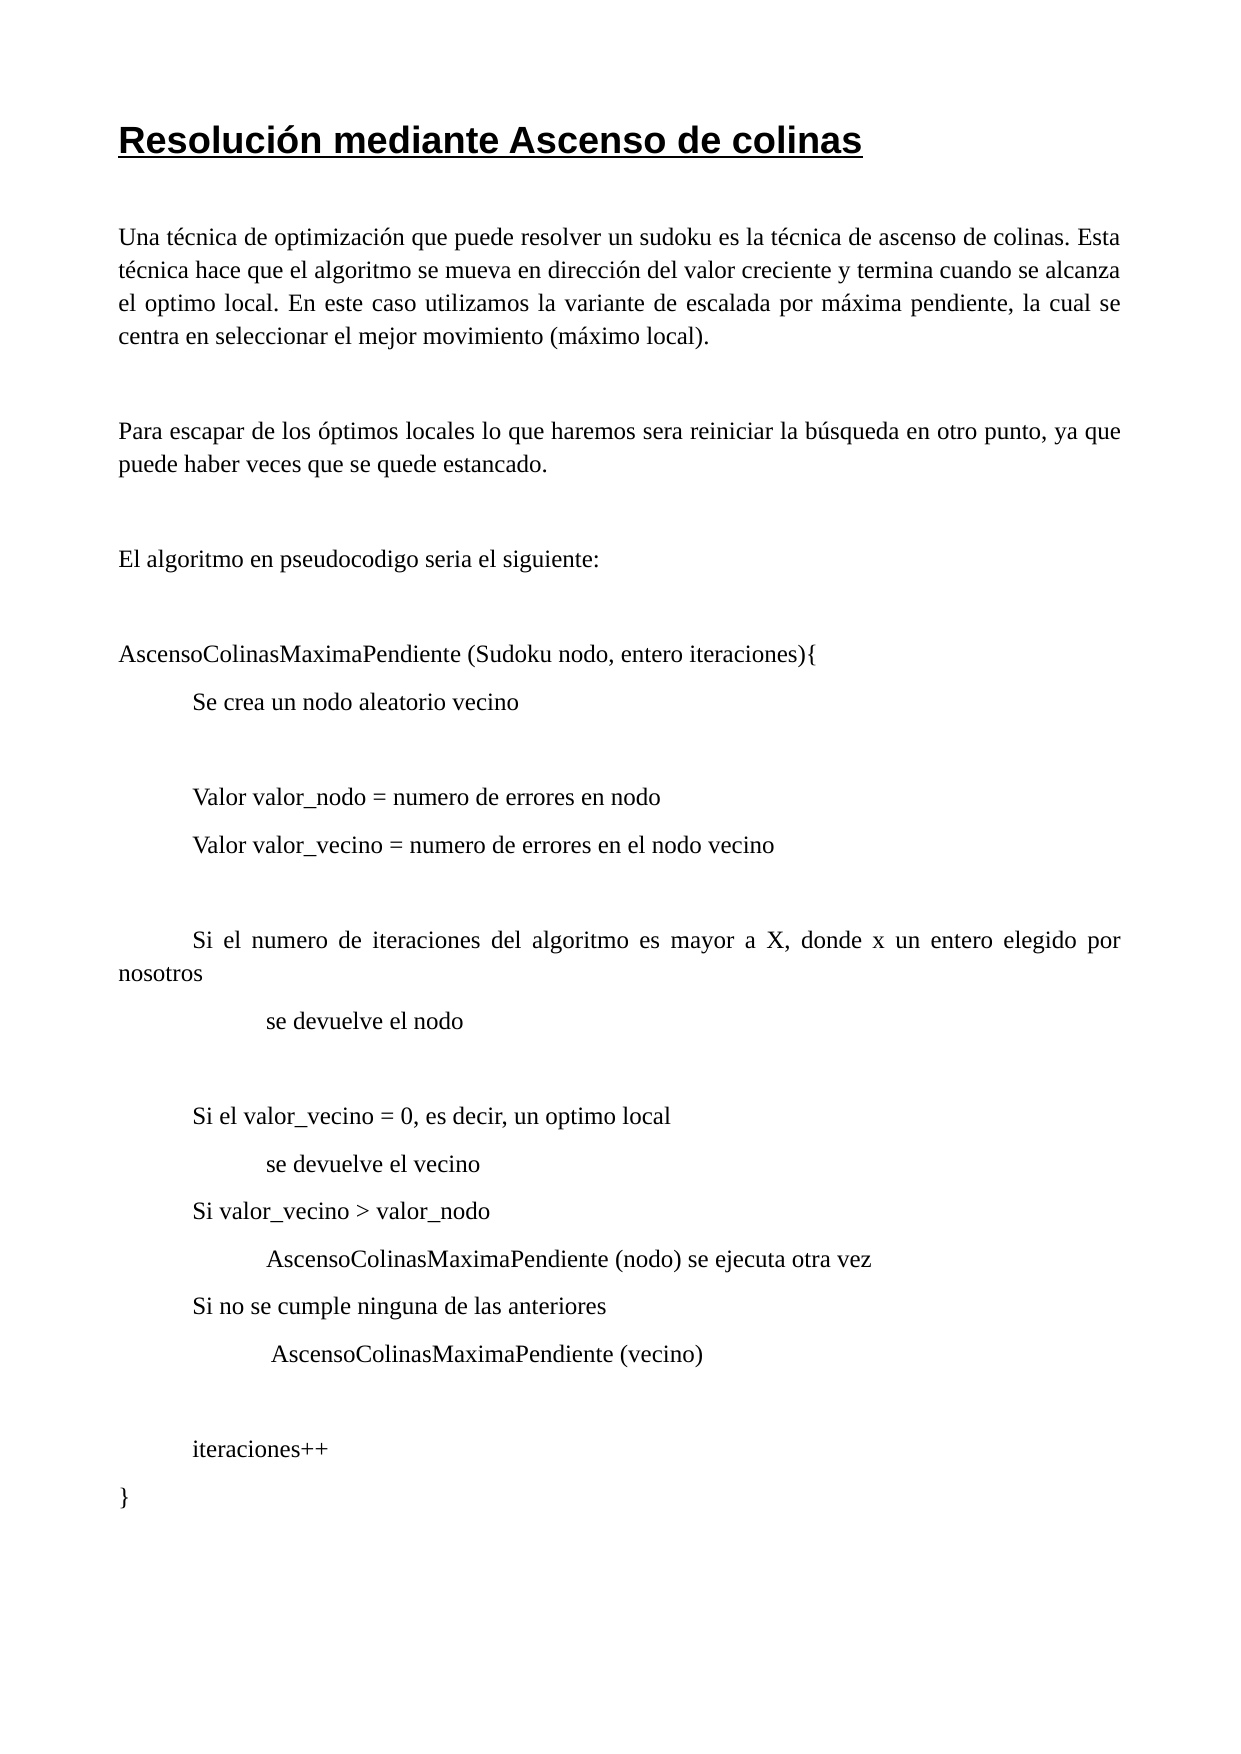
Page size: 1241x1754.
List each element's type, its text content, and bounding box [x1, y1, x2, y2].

text Si el numero de iteraciones del algoritmo es mayor a X, donde x un entero elegido por nosotros [118, 925, 1122, 987]
text El algoritmo en pseudocodigo seria el siguiente: [118, 544, 1122, 573]
text Valor valor_vecino = numero de errores en el nodo vecino [118, 830, 1122, 859]
text se devuelve el vecino [118, 1149, 1122, 1177]
text Si el valor_vecino = 0, es decir, un optimo local [118, 1101, 1122, 1130]
text Si valor_vecino > valor_nodo [118, 1196, 1122, 1225]
text Para escapar de los óptimos locales lo que haremos sera reiniciar la búsqueda en otro punto, ya que puede haber veces que se quede estancado. [118, 416, 1122, 478]
text Si no se cumple ninguna de las anteriores [118, 1291, 1122, 1320]
text } [118, 1482, 1122, 1511]
text iteraciones++ [118, 1434, 1122, 1463]
subtitle Resolución mediante Ascenso de colinas [118, 118, 1122, 162]
text AscensoColinasMaximaPendiente (nodo) se ejecuta otra vez [118, 1244, 1122, 1273]
text Se crea un nodo aleatorio vecino [118, 687, 1122, 716]
text Una técnica de optimización que puede resolver un sudoku es la técnica de ascenso de colinas. Esta técnica hace que el algoritmo se mueva en dirección del valor creciente y termina cuando se alcanza el optimo local. En este caso utilizamos la variante de escalada por máxima pendiente, la cual se centra en seleccionar el mejor movimiento (máximo local). [118, 222, 1122, 350]
text AscensoColinasMaximaPendiente (vecino) [118, 1339, 1122, 1368]
text Valor valor_nodo = numero de errores en nodo [118, 782, 1122, 811]
text AscensoColinasMaximaPendiente (Sudoku nodo, entero iteraciones){ [118, 639, 1122, 668]
text se devuelve el nodo [118, 1006, 1122, 1034]
